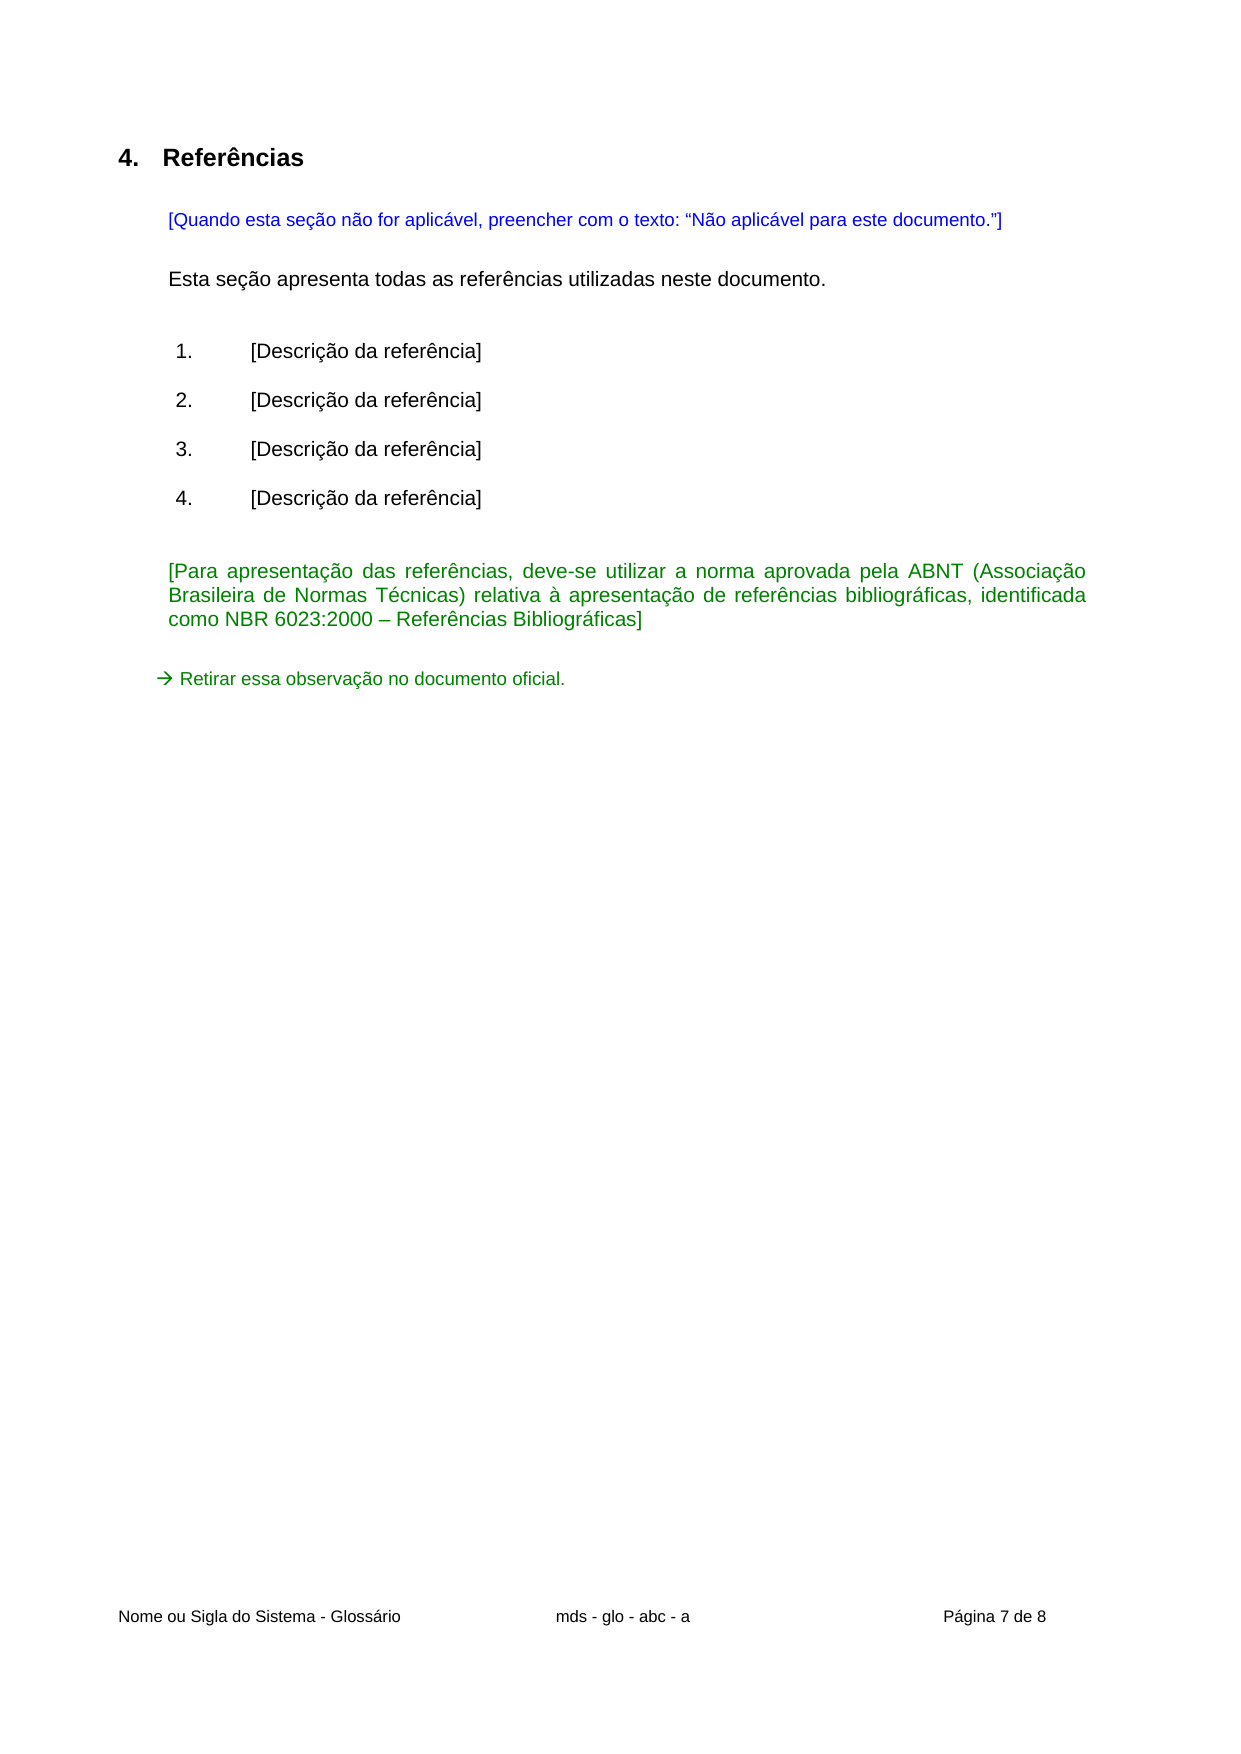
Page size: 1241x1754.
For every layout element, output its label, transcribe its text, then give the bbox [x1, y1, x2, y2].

text  Retirar essa observação no documento oficial. [118, 667, 1087, 689]
table_cell 3. [168, 425, 243, 474]
text [Quando esta seção não for aplicável, preencher com o texto: “Não aplicável para este documento.”] [168, 208, 1087, 230]
table_header 1. [168, 327, 243, 376]
table_cell [Descrição da referência] [243, 376, 1093, 425]
table_cell [Descrição da referência] [243, 425, 1093, 474]
table_header [Descrição da referência] [243, 327, 1093, 376]
table_cell 2. [168, 376, 243, 425]
text Esta seção apresenta todas as referências utilizadas neste documento. [168, 266, 1087, 290]
table_cell [Descrição da referência] [243, 474, 1093, 523]
text [Para apresentação das referências, deve-se utilizar a norma aprovada pela ABNT (Associação Brasileira de Normas Técnicas) relativa à apresentação de referências bibliográficas, identificada como NBR 6023:2000 – Referências Bibliográficas] [168, 559, 1087, 631]
table_cell 4. [168, 474, 243, 523]
subtitle Referências [118, 143, 1087, 172]
